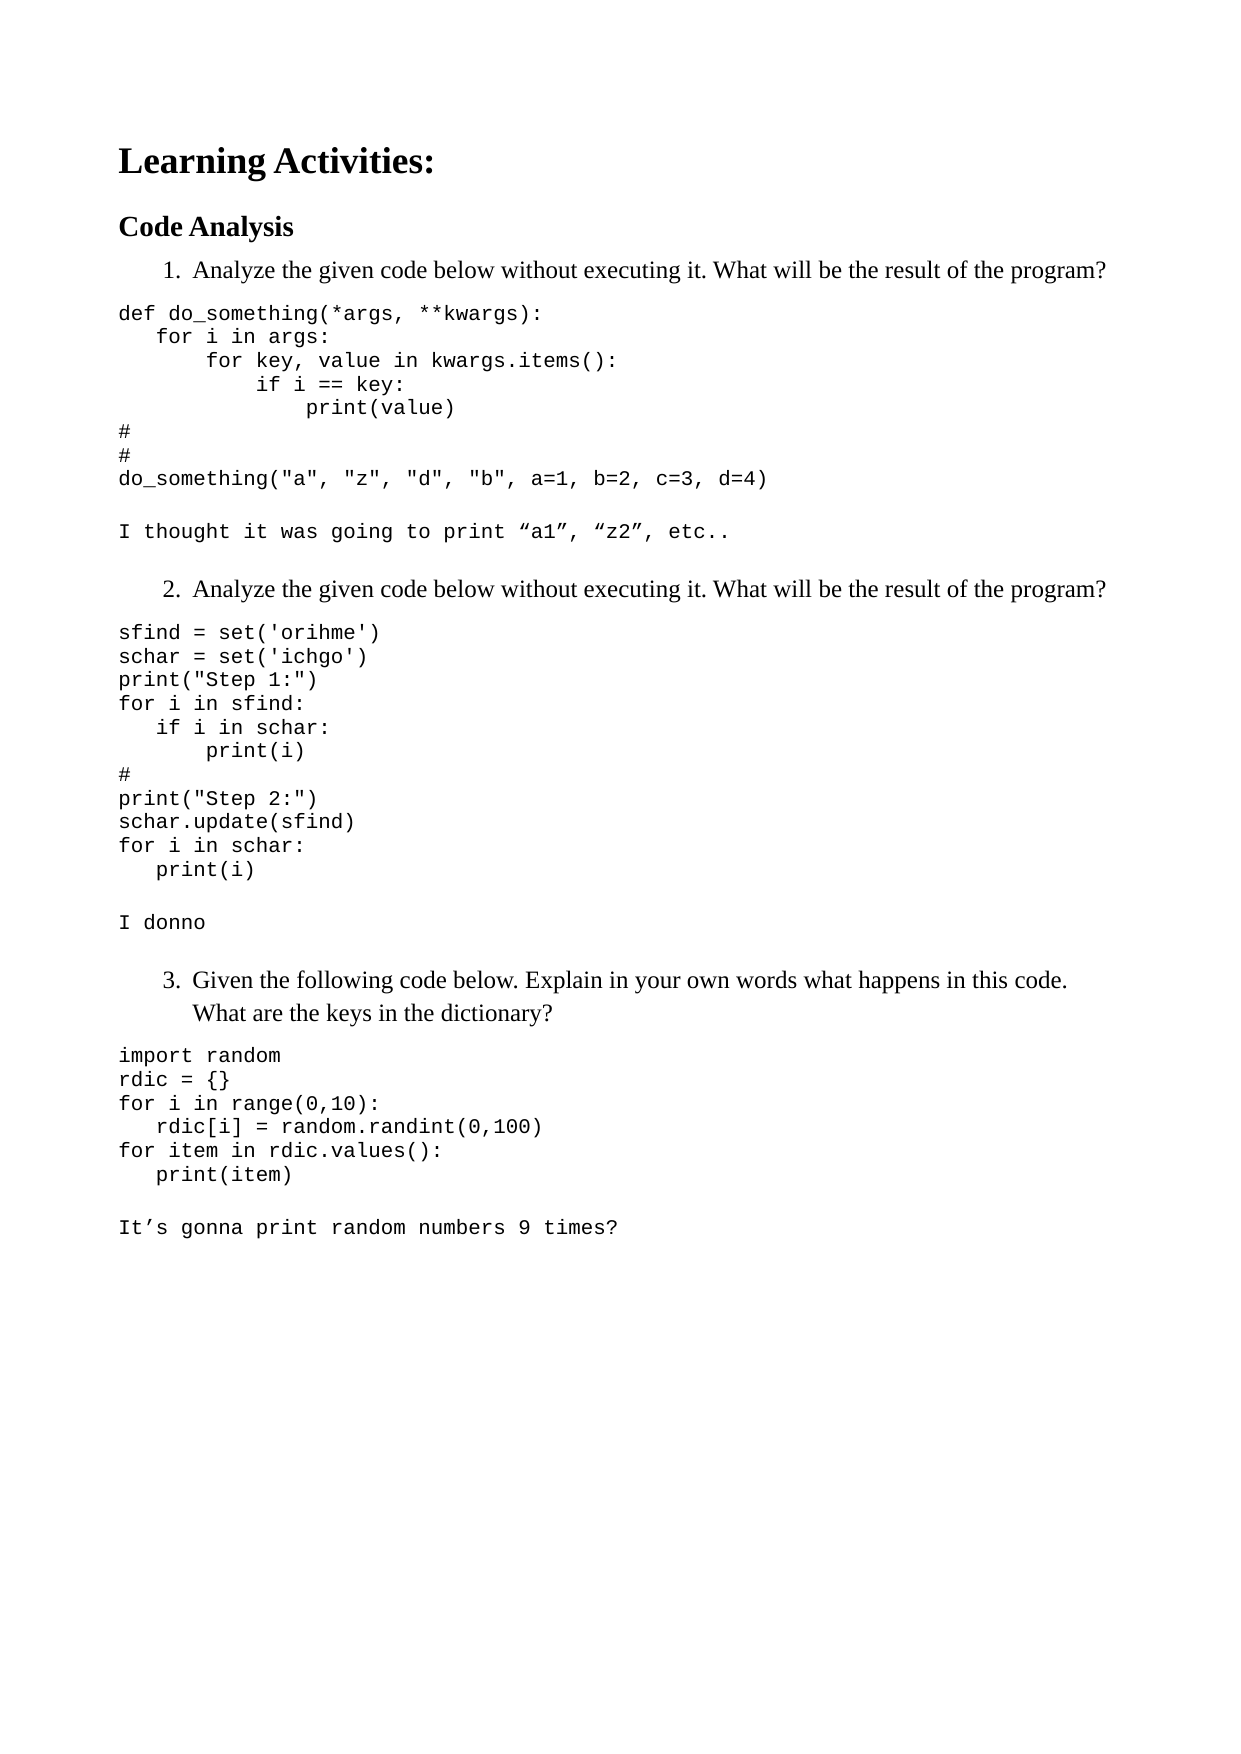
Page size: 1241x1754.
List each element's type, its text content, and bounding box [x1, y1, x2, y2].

text import random [118, 1046, 1122, 1069]
text print("Step 1:") [118, 669, 1122, 693]
text I thought it was going to print “a1”, “z2”, etc.. [118, 521, 1122, 545]
text # [118, 764, 1122, 788]
text for key, value in kwargs.items(): [118, 350, 1122, 374]
text for i in schar: [118, 835, 1122, 859]
text if i in schar: [118, 717, 1122, 740]
text It’s gonna print random numbers 9 times? [118, 1217, 1122, 1241]
text schar.update(sfind) [118, 811, 1122, 835]
text rdic = {} [118, 1069, 1122, 1093]
text for i in range(0,10): [118, 1093, 1122, 1116]
text print("Step 2:") [118, 788, 1122, 811]
text for i in args: [118, 326, 1122, 350]
text # [118, 445, 1122, 468]
text print(i) [118, 859, 1122, 882]
subtitle Code Analysis [118, 209, 1122, 243]
list Analyze the given code below without executing it. What will be the result of the program? [162, 574, 1122, 603]
text print(item) [118, 1164, 1122, 1187]
text sfind = set('orihme') [118, 622, 1122, 646]
text # [118, 421, 1122, 445]
text for item in rdic.values(): [118, 1140, 1122, 1164]
text for i in sfind: [118, 693, 1122, 717]
text schar = set('ichgo') [118, 646, 1122, 669]
text print(value) [118, 397, 1122, 421]
text def do_something(*args, **kwargs): [118, 303, 1122, 326]
text print(i) [118, 740, 1122, 764]
list Analyze the given code below without executing it. What will be the result of the program? [162, 255, 1122, 284]
text do_something("a", "z", "d", "b", a=1, b=2, c=3, d=4) [118, 468, 1122, 492]
text I donno [118, 912, 1122, 935]
list Given the following code below. Explain in your own words what happens in this code. What are the keys in the dictionary? [162, 965, 1122, 1027]
text rdic[i] = random.randint(0,100) [118, 1116, 1122, 1140]
text if i == key: [118, 374, 1122, 397]
subtitle Learning Activities: [118, 139, 1122, 182]
